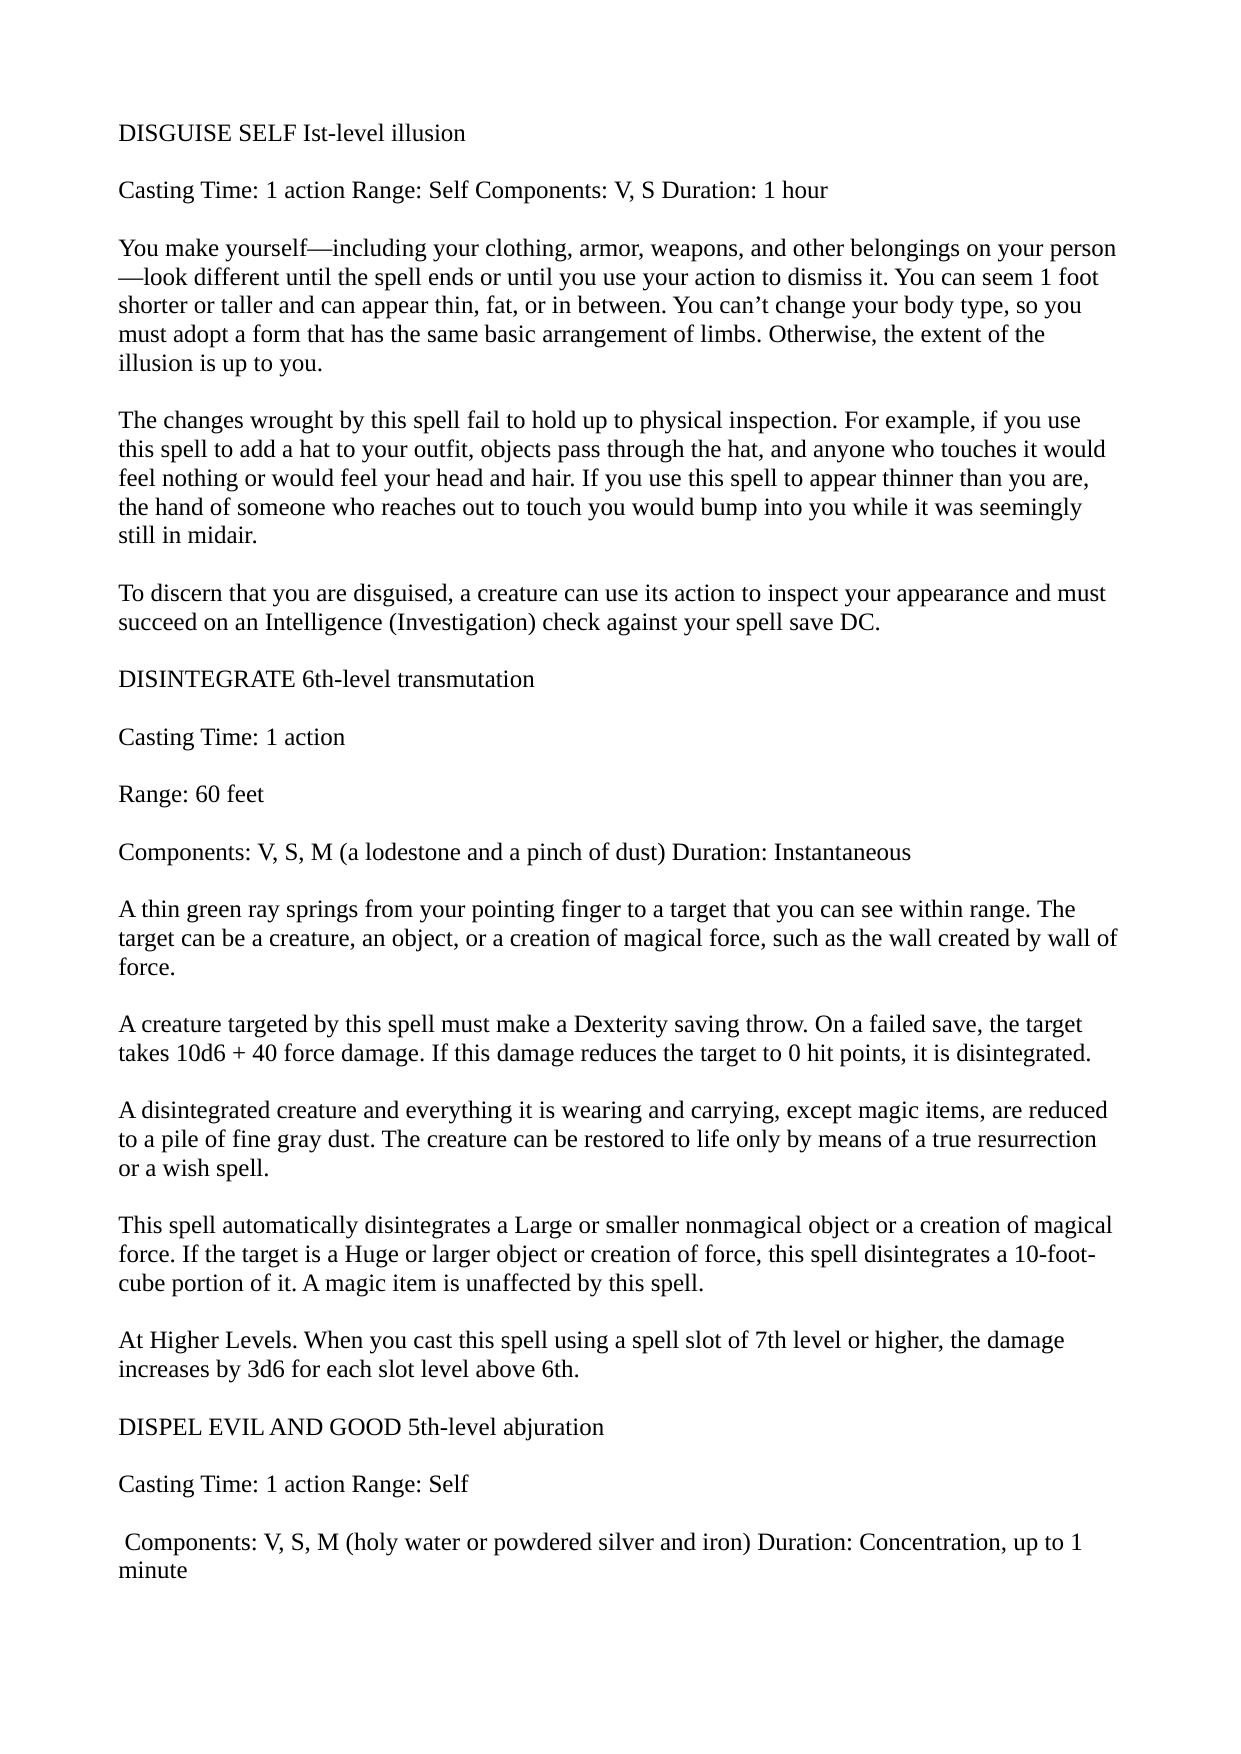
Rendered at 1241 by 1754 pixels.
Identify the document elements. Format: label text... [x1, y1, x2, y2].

text A disintegrated creature and everything it is wearing and carrying, except magic items, are reduced to a pile of fine gray dust. The creature can be restored to life only by means of a true resurrection or a wish spell. [118, 1096, 1122, 1182]
text DISINTEGRATE 6th-level transmutation [118, 664, 1122, 693]
text Components: V, S, M (a lodestone and a pinch of dust) Duration: Instantaneous [118, 837, 1122, 866]
text At Higher Levels. When you cast this spell using a spell slot of 7th level or higher, the damage increases by 3d6 for each slot level above 6th. [118, 1326, 1122, 1383]
text Casting Time: 1 action Range: Self Components: V, S Duration: 1 hour [118, 176, 1122, 204]
text You make yourself—including your clothing, armor, weapons, and other belongings on your person—look different until the spell ends or until you use your action to dismiss it. You can seem 1 foot shorter or taller and can appear thin, fat, or in between. You can’t change your body type, so you must adopt a form that has the same basic arrangement of limbs. Otherwise, the extent of the illusion is up to you. [118, 233, 1122, 377]
text To discern that you are disguised, a creature can use its action to inspect your appearance and must succeed on an Intelligence (Investigation) check against your spell save DC. [118, 578, 1122, 636]
text Range: 60 feet [118, 779, 1122, 808]
text The changes wrought by this spell fail to hold up to physical inspection. For example, if you use this spell to add a hat to your outfit, objects pass through the hat, and anyone who touches it would feel nothing or would feel your head and hair. If you use this spell to appear thinner than you are, the hand of someone who reaches out to touch you would bump into you while it was seemingly still in midair. [118, 406, 1122, 549]
text A creature targeted by this spell must make a Dexterity saving throw. On a failed save, the target takes 10d6 + 40 force damage. If this damage reduces the target to 0 hit points, it is disintegrated. [118, 1009, 1122, 1067]
text Casting Time: 1 action Range: Self [118, 1469, 1122, 1498]
text DISGUISE SELF Ist-level illusion [118, 118, 1122, 147]
text A thin green ray springs from your pointing finger to a target that you can see within range. The target can be a creature, an object, or a creation of magical force, such as the wall created by wall of force. [118, 894, 1122, 981]
text DISPEL EVIL AND GOOD 5th-level abjuration [118, 1412, 1122, 1441]
text Casting Time: 1 action [118, 722, 1122, 751]
text This spell automatically disintegrates a Large or smaller nonmagical object or a creation of magical force. If the target is a Huge or larger object or creation of force, this spell disintegrates a 10-foot-cube portion of it. A magic item is unaffected by this spell. [118, 1211, 1122, 1297]
text Components: V, S, M (holy water or powdered silver and iron) Duration: Concentration, up to 1 minute [118, 1527, 1122, 1584]
